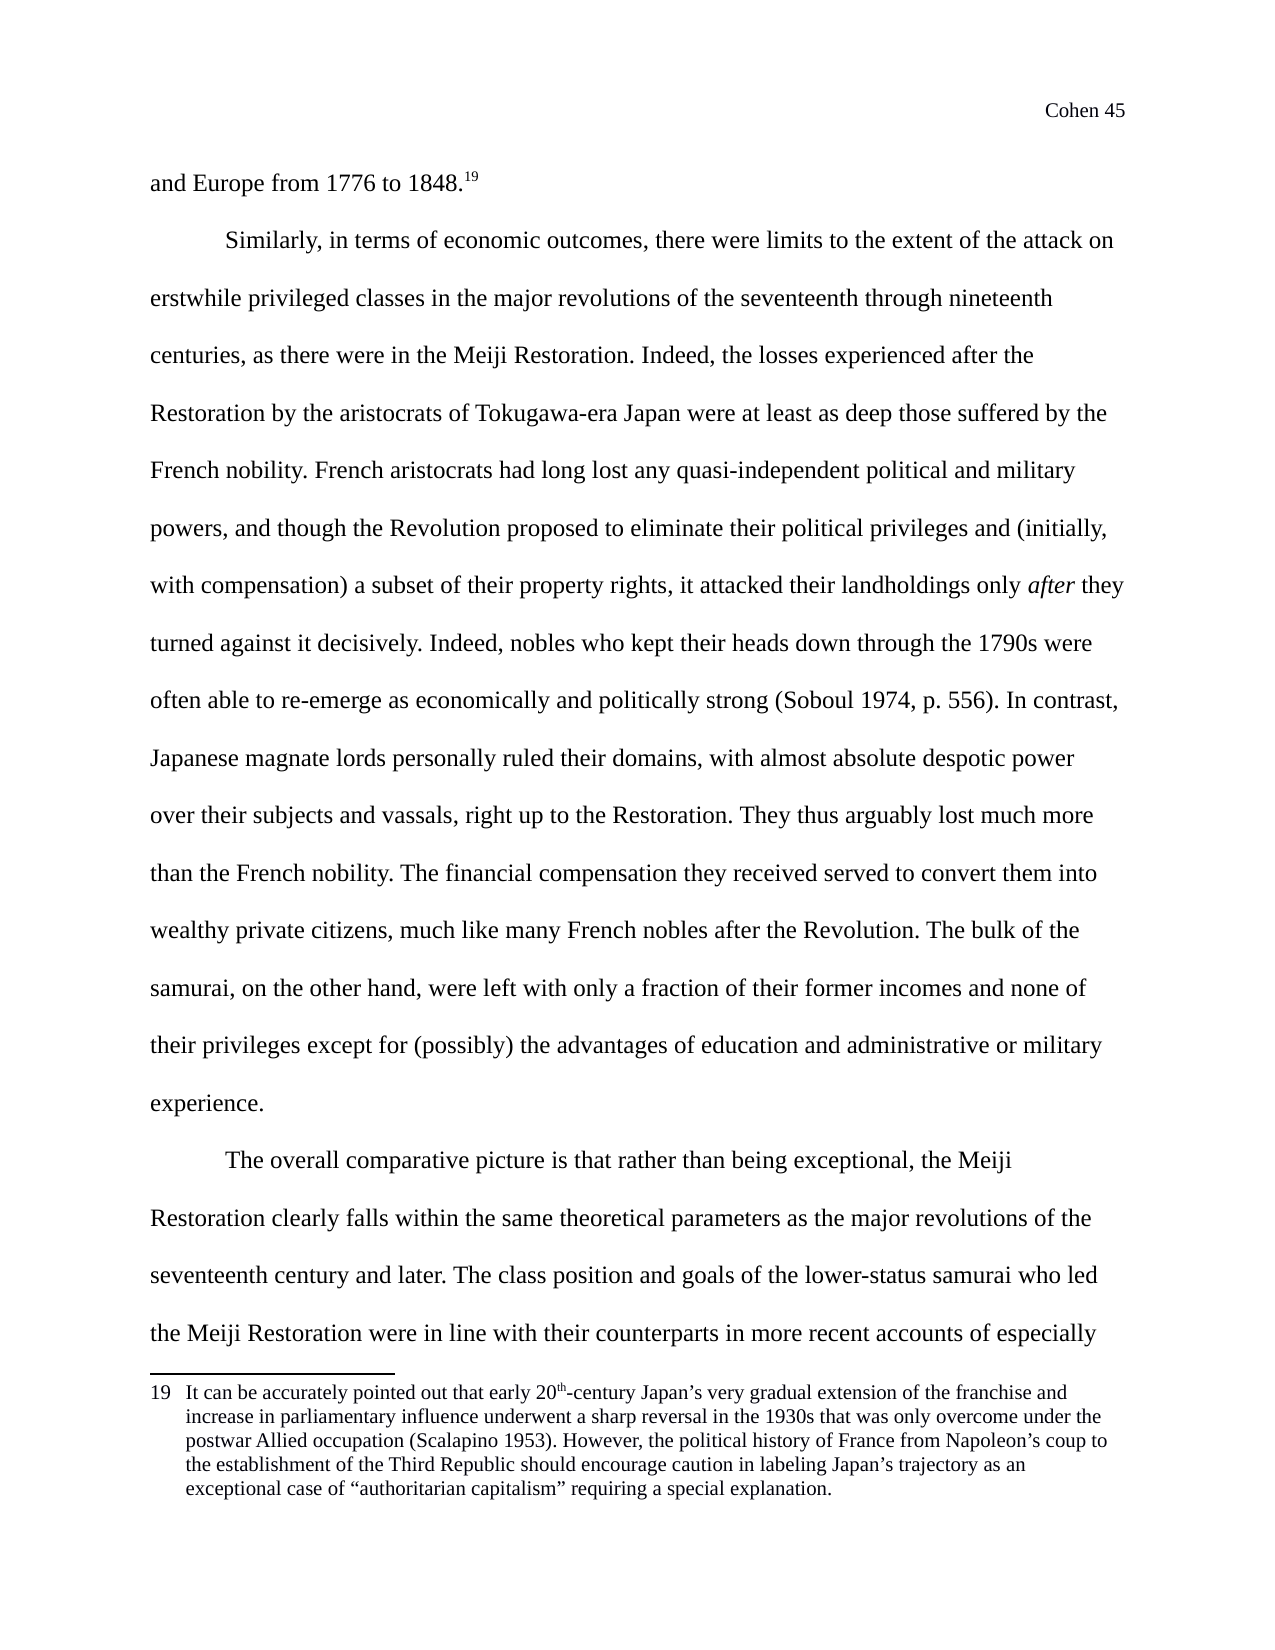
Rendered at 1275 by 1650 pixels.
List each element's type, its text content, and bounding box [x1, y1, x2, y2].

text and Europe from 1776 to 1848. [150, 168, 1125, 197]
text Similarly, in terms of economic outcomes, there were limits to the extent of the attack on erstwhile privileged classes in the major revolutions of the seventeenth through nineteenth centuries, as there were in the Meiji Restoration. Indeed, the losses experienced after the Restoration by the aristocrats of Tokugawa-era Japan were at least as deep those suffered by the French nobility. French aristocrats had long lost any quasi-independent political and military powers, and though the Revolution proposed to eliminate their political privileges and (initially, with compensation) a subset of their property rights, it attacked their landholdings only after they turned against it decisively. Indeed, nobles who kept their heads down through the 1790s were often able to re-emerge as economically and politically strong (Soboul 1974, p. 556). In contrast, Japanese magnate lords personally ruled their domains, with almost absolute despotic power over their subjects and vassals, right up to the Restoration. They thus arguably lost much more than the French nobility. The financial compensation they received served to convert them into wealthy private citizens, much like many French nobles after the Revolution. The bulk of the samurai, on the other hand, were left with only a fraction of their former incomes and none of their privileges except for (possibly) the advantages of education and administrative or military experience. [150, 226, 1125, 1117]
text The overall comparative picture is that rather than being exceptional, the Meiji Restoration clearly falls within the same theoretical parameters as the major revolutions of the seventeenth century and later. The class position and goals of the lower-status samurai who led the Meiji Restoration were in line with their counterparts in more recent accounts of especially [150, 1146, 1125, 1347]
text It can be accurately pointed out that early 20th-century Japan’s very gradual extension of the franchise and increase in parliamentary influence underwent a sharp reversal in the 1930s that was only overcome under the postwar Allied occupation (Scalapino 1953). However, the political history of France from Napoleon’s coup to the establishment of the Third Republic should encourage caution in labeling Japan’s trajectory as an exceptional case of “authoritarian capitalism” requiring a special explanation. [150, 1380, 1125, 1500]
